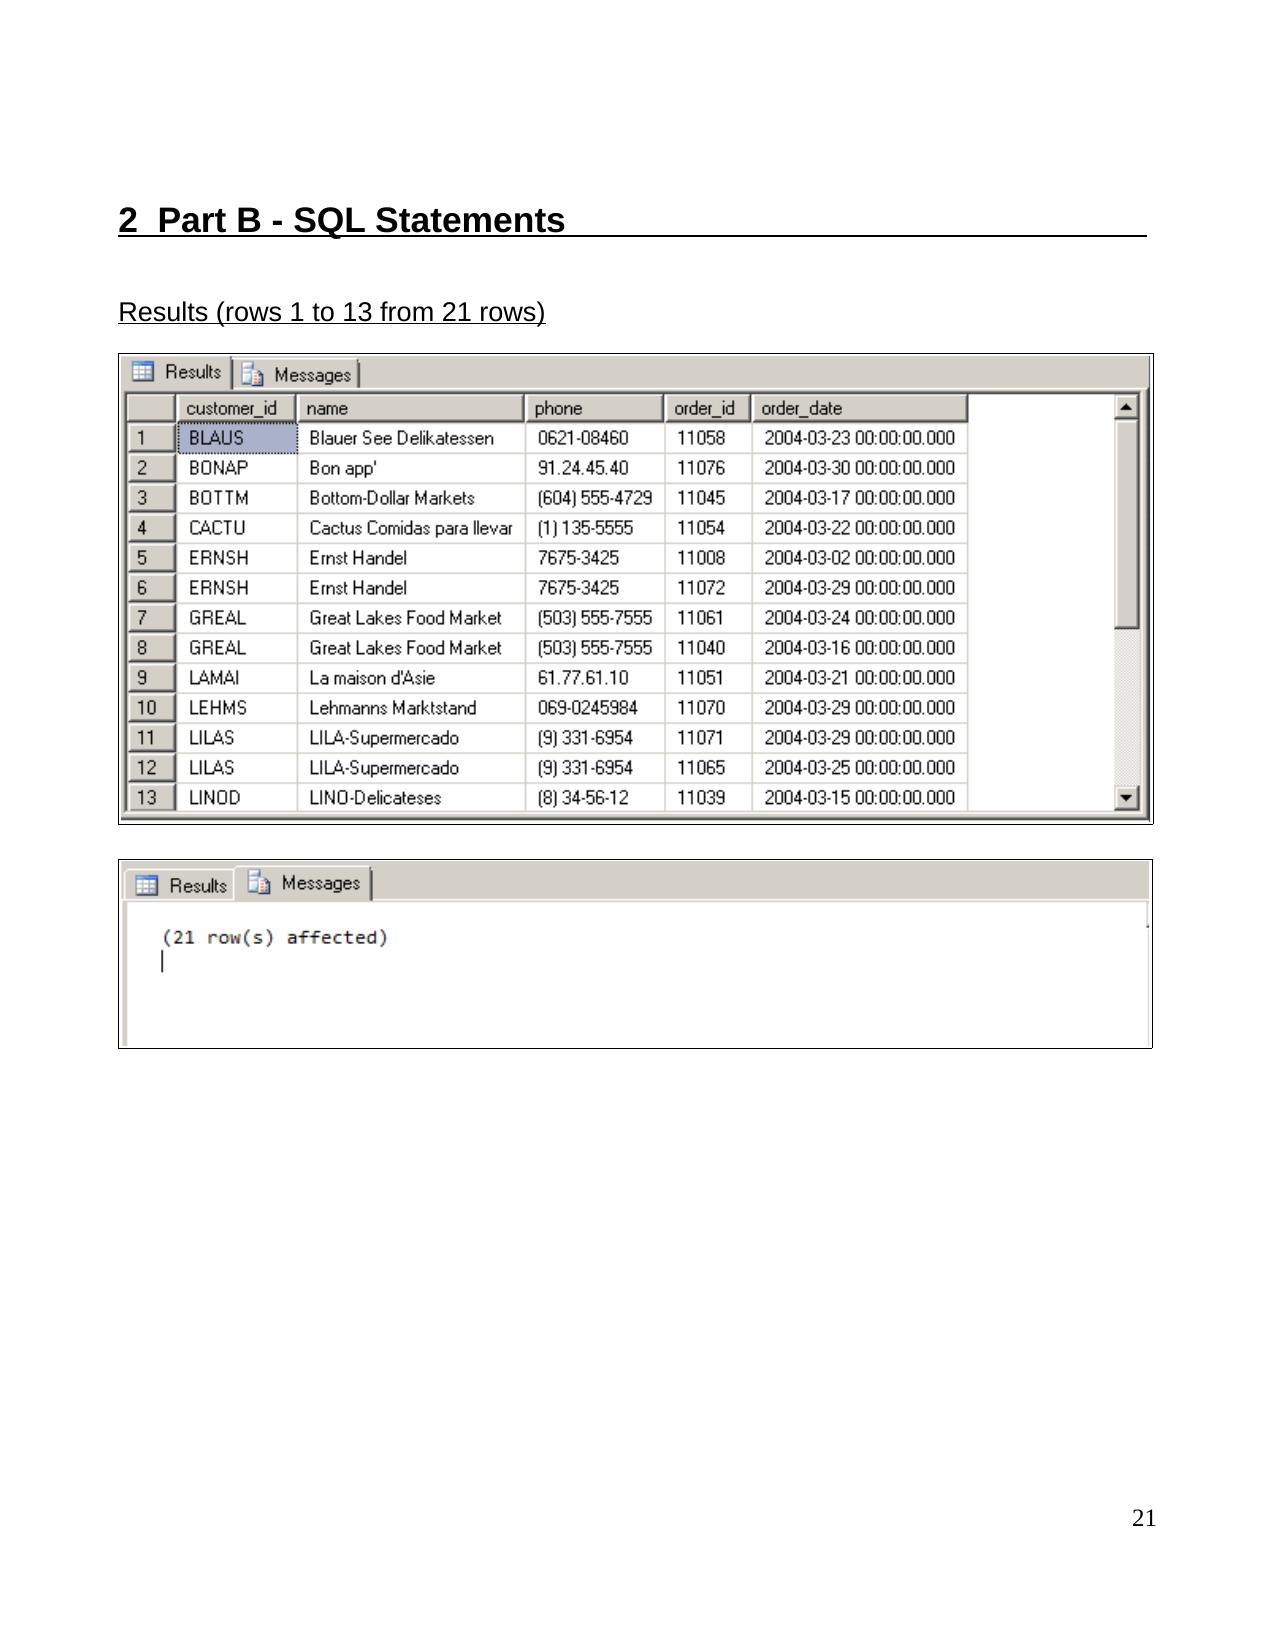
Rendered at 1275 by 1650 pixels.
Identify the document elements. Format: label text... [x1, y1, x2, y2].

text 2 Part B - SQL Statements [118, 199, 1157, 240]
picture [121, 356, 1151, 822]
picture [121, 861, 1150, 1046]
text Results (rows 1 to 13 from 21 rows) [118, 296, 1157, 327]
